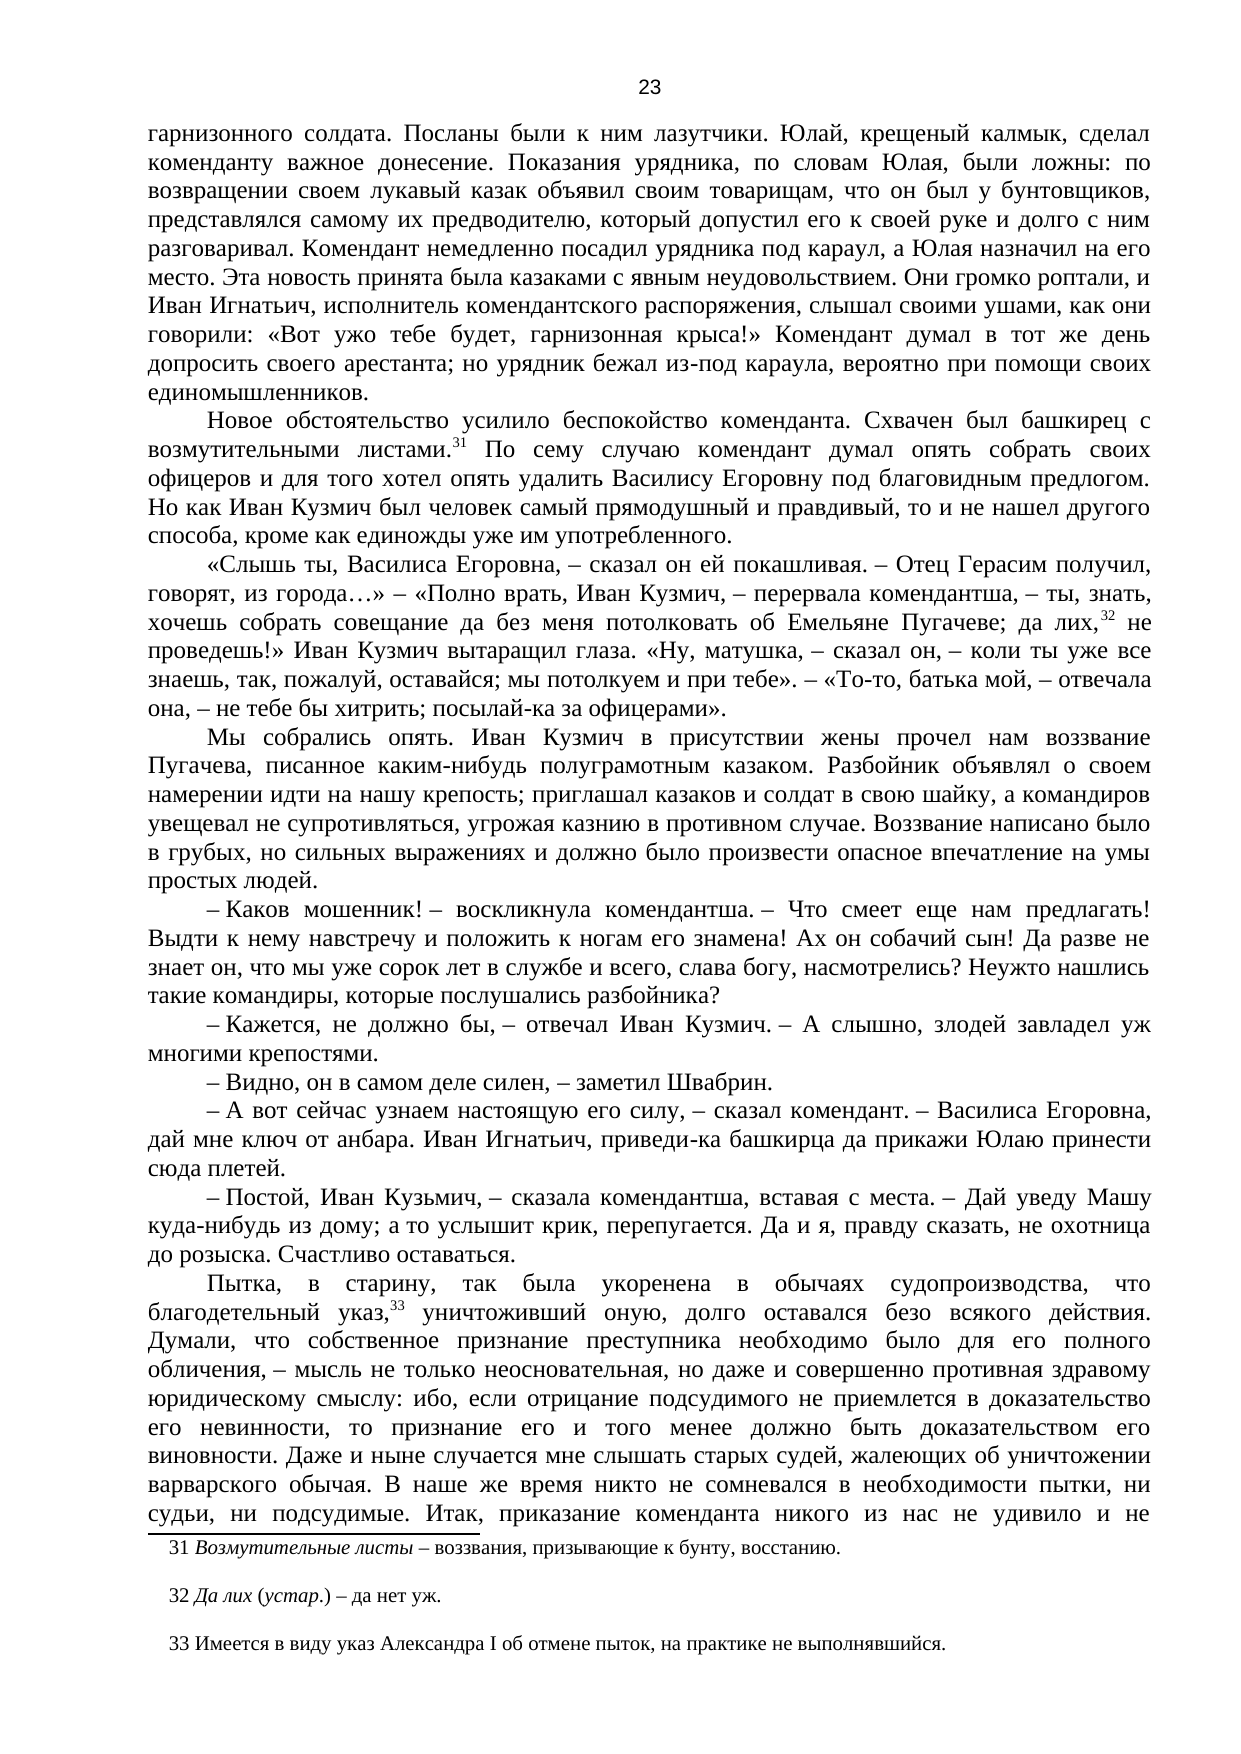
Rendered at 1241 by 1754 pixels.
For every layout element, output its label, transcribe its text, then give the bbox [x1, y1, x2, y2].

text – Каков мошенник! – воскликнула комендантша. – Что смеет еще нам предлагать! Выдти к нему навстречу и положить к ногам его знамена! Ах он собачий сын! Да разве не знает он, что мы уже сорок лет в службе и всего, слава богу, насмотрелись? Неужто нашлись такие командиры, которые послушались разбойника? [148, 894, 1152, 1009]
text гарнизонного солдата. Посланы были к ним лазутчики. Юлай, крещеный калмык, сделал коменданту важное донесение. Показания урядника, по словам Юлая, были ложны: по возвращении своем лукавый казак объявил своим товарищам, что он был у бунтовщиков, представлялся самому их предводителю, который допустил его к своей руке и долго с ним разговаривал. Комендант немедленно посадил урядника под караул, а Юлая назначил на его место. Эта новость принята была казаками с явным неудовольствием. Они громко роптали, и Иван Игнатьич, исполнитель комендантского распоряжения, слышал своими ушами, как они говорили: «Вот ужо тебе будет, гарнизонная крыса!» Комендант думал в тот же день допросить своего арестанта; но урядник бежал из‑под караула, вероятно при помощи своих единомышленников. [148, 118, 1152, 406]
text – А вот сейчас узнаем настоящую его силу, – сказал комендант. – Василиса Егоровна, дай мне ключ от анбара. Иван Игнатьич, приведи‑ка башкирца да прикажи Юлаю принести сюда плетей. [148, 1096, 1152, 1182]
text «Слышь ты, Василиса Егоровна, – сказал он ей покашливая. – Отец Герасим получил, говорят, из города…» – «Полно врать, Иван Кузмич, – перервала комендантша, – ты, знать, хочешь собрать совещание да без меня потолковать об Емельяне Пугачеве; да лих, не проведешь!» Иван Кузмич вытаращил глаза. «Ну, матушка, – сказал он, – коли ты уже все знаешь, так, пожалуй, оставайся; мы потолкуем и при тебе». – «То‑то, батька мой, – отвечала она, – не тебе бы хитрить; посылай‑ка за офицерами». [148, 549, 1152, 722]
text Возмутительные листы – воззвания, призывающие к бунту, восстанию. [148, 1534, 1152, 1559]
text Да лих (устар.) – да нет уж. [148, 1583, 1152, 1607]
text Новое обстоятельство усилило беспокойство коменданта. Схвачен был башкирец с возмутительными листами. По сему случаю комендант думал опять собрать своих офицеров и для того хотел опять удалить Василису Егоровну под благовидным предлогом. Но как Иван Кузмич был человек самый прямодушный и правдивый, то и не нашел другого способа, кроме как единожды уже им употребленного. [148, 406, 1152, 549]
text Имеется в виду указ Александра I об отмене пыток, на практике не выполнявшийся. [148, 1631, 1152, 1655]
text Мы собрались опять. Иван Кузмич в присутствии жены прочел нам воззвание Пугачева, писанное каким‑нибудь полуграмотным казаком. Разбойник объявлял о своем намерении идти на нашу крепость; приглашал казаков и солдат в свою шайку, а командиров увещевал не супротивляться, угрожая казнию в противном случае. Воззвание написано было в грубых, но сильных выражениях и должно было произвести опасное впечатление на умы простых людей. [148, 722, 1152, 894]
text – Видно, он в самом деле силен, – заметил Швабрин. [148, 1067, 1152, 1096]
text Пытка, в старину, так была укоренена в обычаях судопроизводства, что благодетельный указ, уничтоживший оную, долго оставался безо всякого действия. Думали, что собственное признание преступника необходимо было для его полного обличения, – мысль не только неосновательная, но даже и совершенно противная здравому юридическому смыслу: ибо, если отрицание подсудимого не приемлется в доказательство его невинности, то признание его и того менее должно быть доказательством его виновности. Даже и ныне случается мне слышать старых судей, жалеющих об уничтожении варварского обычая. В наше же время никто не сомневался в необходимости пытки, ни судьи, ни подсудимые. Итак, приказание коменданта никого из нас не удивило и не [148, 1268, 1152, 1527]
text – Постой, Иван Кузьмич, – сказала комендантша, вставая с места. – Дай уведу Машу куда‑нибудь из дому; а то услышит крик, перепугается. Да и я, правду сказать, не охотница до розыска. Счастливо оставаться. [148, 1182, 1152, 1268]
text – Кажется, не должно бы, – отвечал Иван Кузмич. – А слышно, злодей завладел уж многими крепостями. [148, 1009, 1152, 1067]
